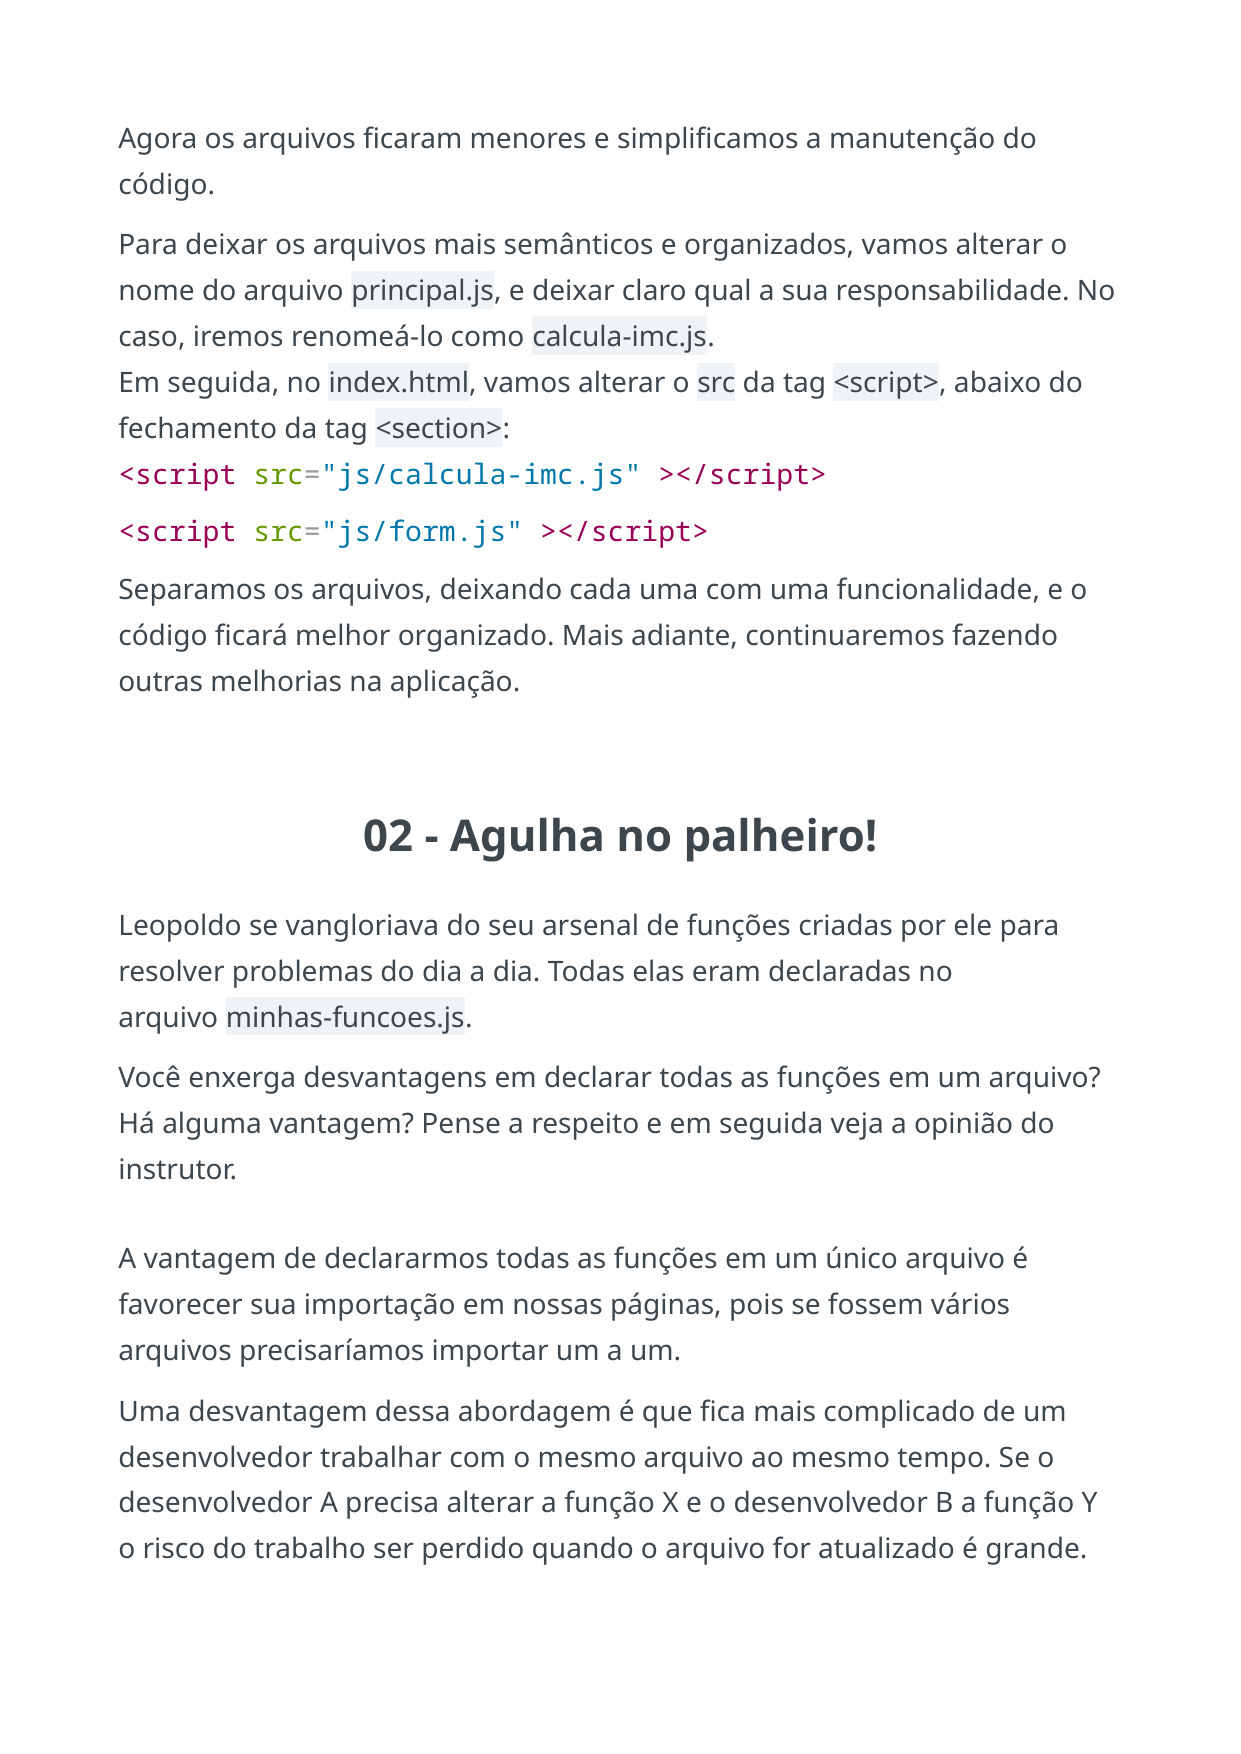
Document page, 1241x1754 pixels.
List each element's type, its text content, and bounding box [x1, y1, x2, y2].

text <script src="js/form.js" ></script> [118, 512, 1122, 550]
text Agora os arquivos ficaram menores e simplificamos a manutenção do código. [118, 118, 1122, 202]
text A vantagem de declararmos todas as funções em um único arquivo é favorecer sua importação em nossas páginas, pois se fossem vários arquivos precisaríamos importar um a um. [118, 1238, 1122, 1369]
subtitle 02 - Agulha no palheiro! [118, 804, 1122, 864]
text <script src="js/calcula-imc.js" ></script> [118, 454, 1122, 493]
text Você enxerga desvantagens em declarar todas as funções em um arquivo? Há alguma vantagem? Pense a respeito e em seguida veja a opinião do instrutor. [118, 1057, 1122, 1188]
text Leopoldo se vangloriava do seu arsenal de funções criadas por ele para resolver problemas do dia a dia. Todas elas eram declaradas no arquivo minhas-funcoes.js. [118, 905, 1122, 1035]
text Em seguida, no index.html, vamos alterar o src da tag <script>, abaixo do fechamento da tag <section>: [118, 362, 1122, 447]
text Separamos os arquivos, deixando cada uma com uma funcionalidade, e o código ficará melhor organizado. Mais adiante, continuaremos fazendo outras melhorias na aplicação. [118, 569, 1122, 699]
text Para deixar os arquivos mais semânticos e organizados, vamos alterar o nome do arquivo principal.js, e deixar claro qual a sua responsabilidade. No caso, iremos renomeá-lo como calcula-imc.js. [118, 224, 1122, 355]
text Uma desvantagem dessa abordagem é que fica mais complicado de um desenvolvedor trabalhar com o mesmo arquivo ao mesmo tempo. Se o desenvolvedor A precisa alterar a função X e o desenvolvedor B a função Y o risco do trabalho ser perdido quando o arquivo for atualizado é grande. [118, 1391, 1122, 1567]
